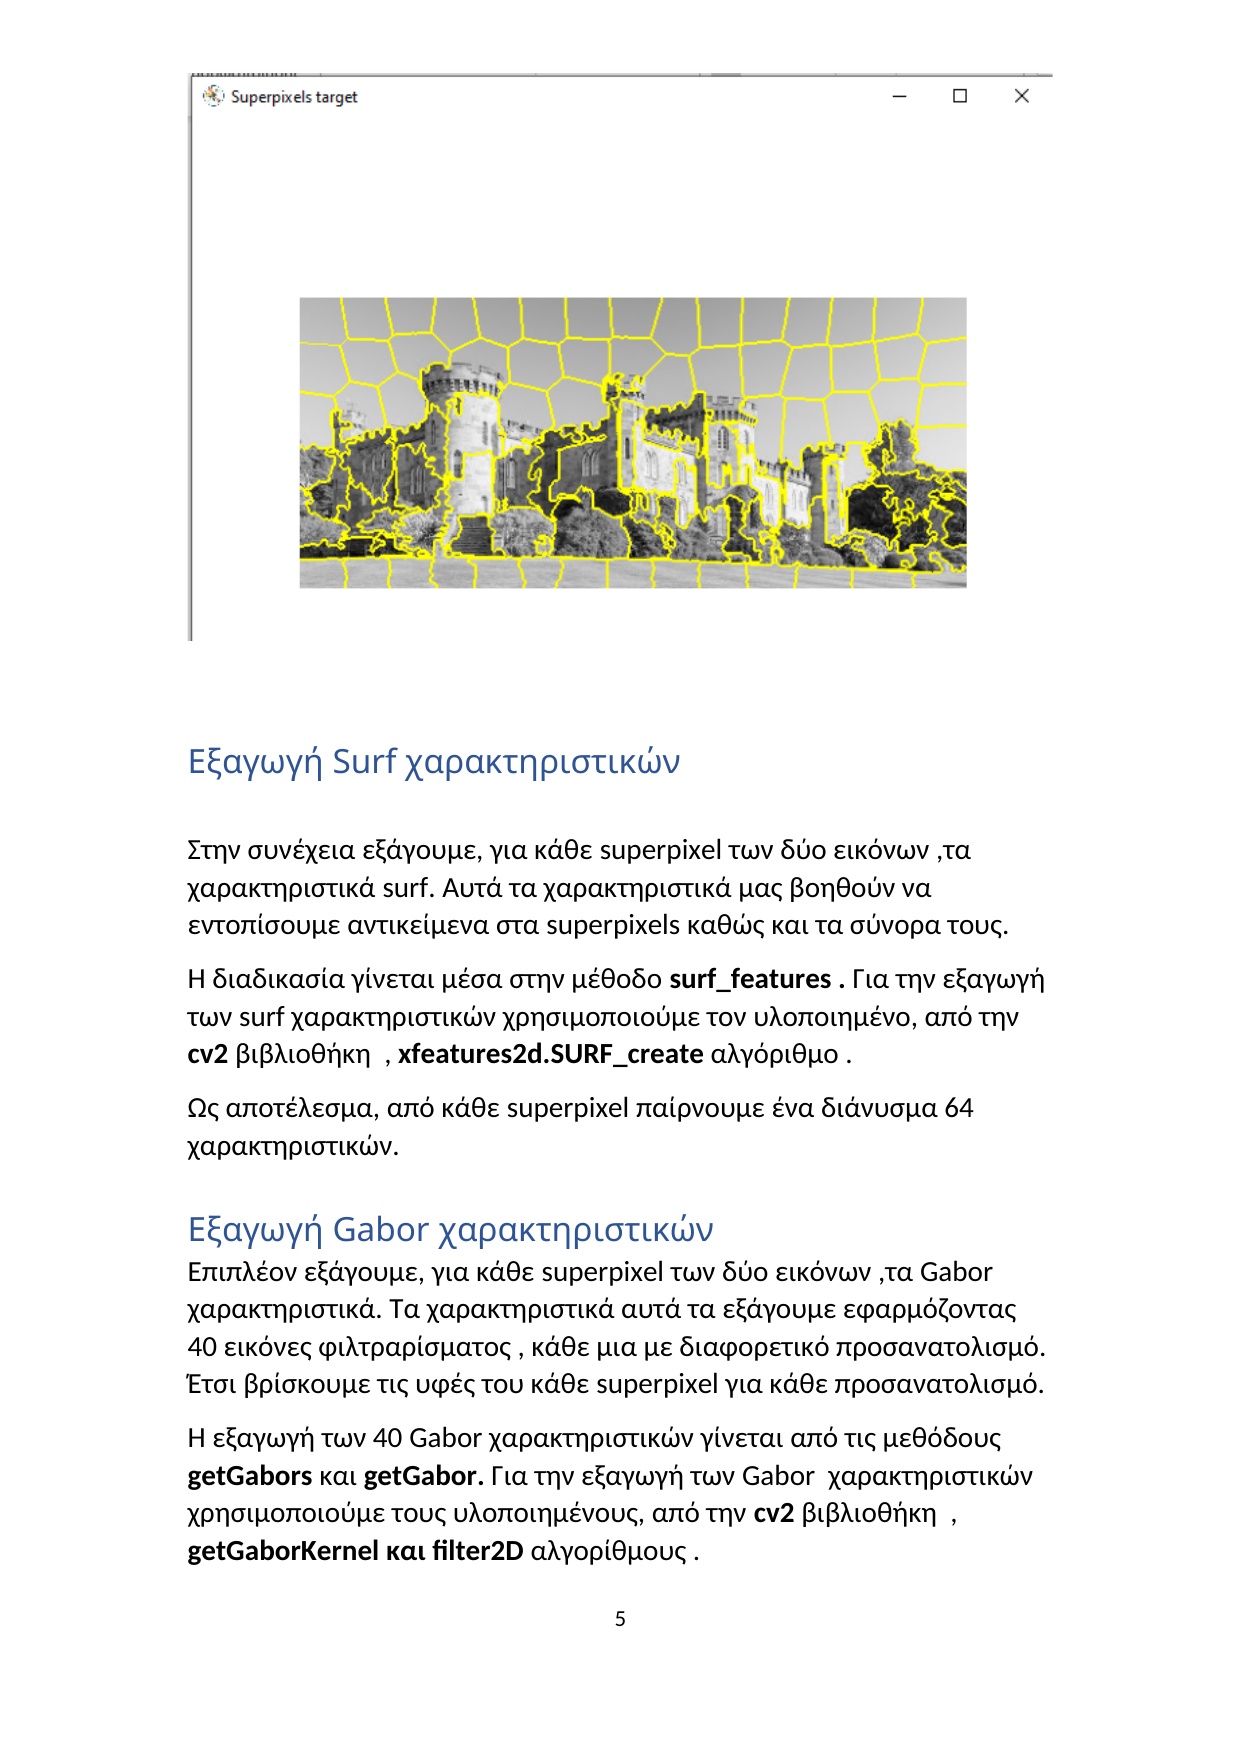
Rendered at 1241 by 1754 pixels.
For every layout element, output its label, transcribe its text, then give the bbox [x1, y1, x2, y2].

subtitle Εξαγωγή Surf χαρακτηριστικών [187, 738, 1053, 783]
subtitle Εξαγωγή Gabor χαρακτηριστικών [187, 1206, 1053, 1251]
text Στην συνέχεια εξάγουμε, για κάθε superpixel των δύο εικόνων ,τα χαρακτηριστικά surf. Αυτά τα χαρακτηριστικά μας βοηθούν να εντοπίσουμε αντικείμενα στα superpixels καθώς και τα σύνορα τους. [187, 831, 1053, 942]
text Ως αποτέλεσμα, από κάθε superpixel παίρνουμε ένα διάνυσμα 64 χαρακτηριστικών. [187, 1089, 1053, 1162]
text Επιπλέον εξάγουμε, για κάθε superpixel των δύο εικόνων ,τα Gabor χαρακτηριστικά. Τα χαρακτηριστικά αυτά τα εξάγουμε εφαρμόζοντας 40 εικόνες φιλτραρίσματος , κάθε μια με διαφορετικό προσανατολισμό. Έτσι βρίσκουμε τις υφές του κάθε superpixel για κάθε προσανατολισμό. [187, 1253, 1053, 1401]
text Η εξαγωγή των 40 Gabor χαρακτηριστικών γίνεται από τις μεθόδους getGabors και getGabor. Για την εξαγωγή των Gabor χαρακτηριστικών χρησιμοποιούμε τους υλοποιημένους, από την cv2 βιβλιοθήκη , getGaborKernel και filter2D αλγορίθμους . [187, 1419, 1053, 1567]
text Η διαδικασία γίνεται μέσα στην μέθοδο surf_features . Για την εξαγωγή των surf χαρακτηριστικών χρησιμοποιούμε τον υλοποιημένο, από την cv2 βιβλιοθήκη , xfeatures2d.SURF_create αλγόριθμο . [187, 960, 1053, 1071]
